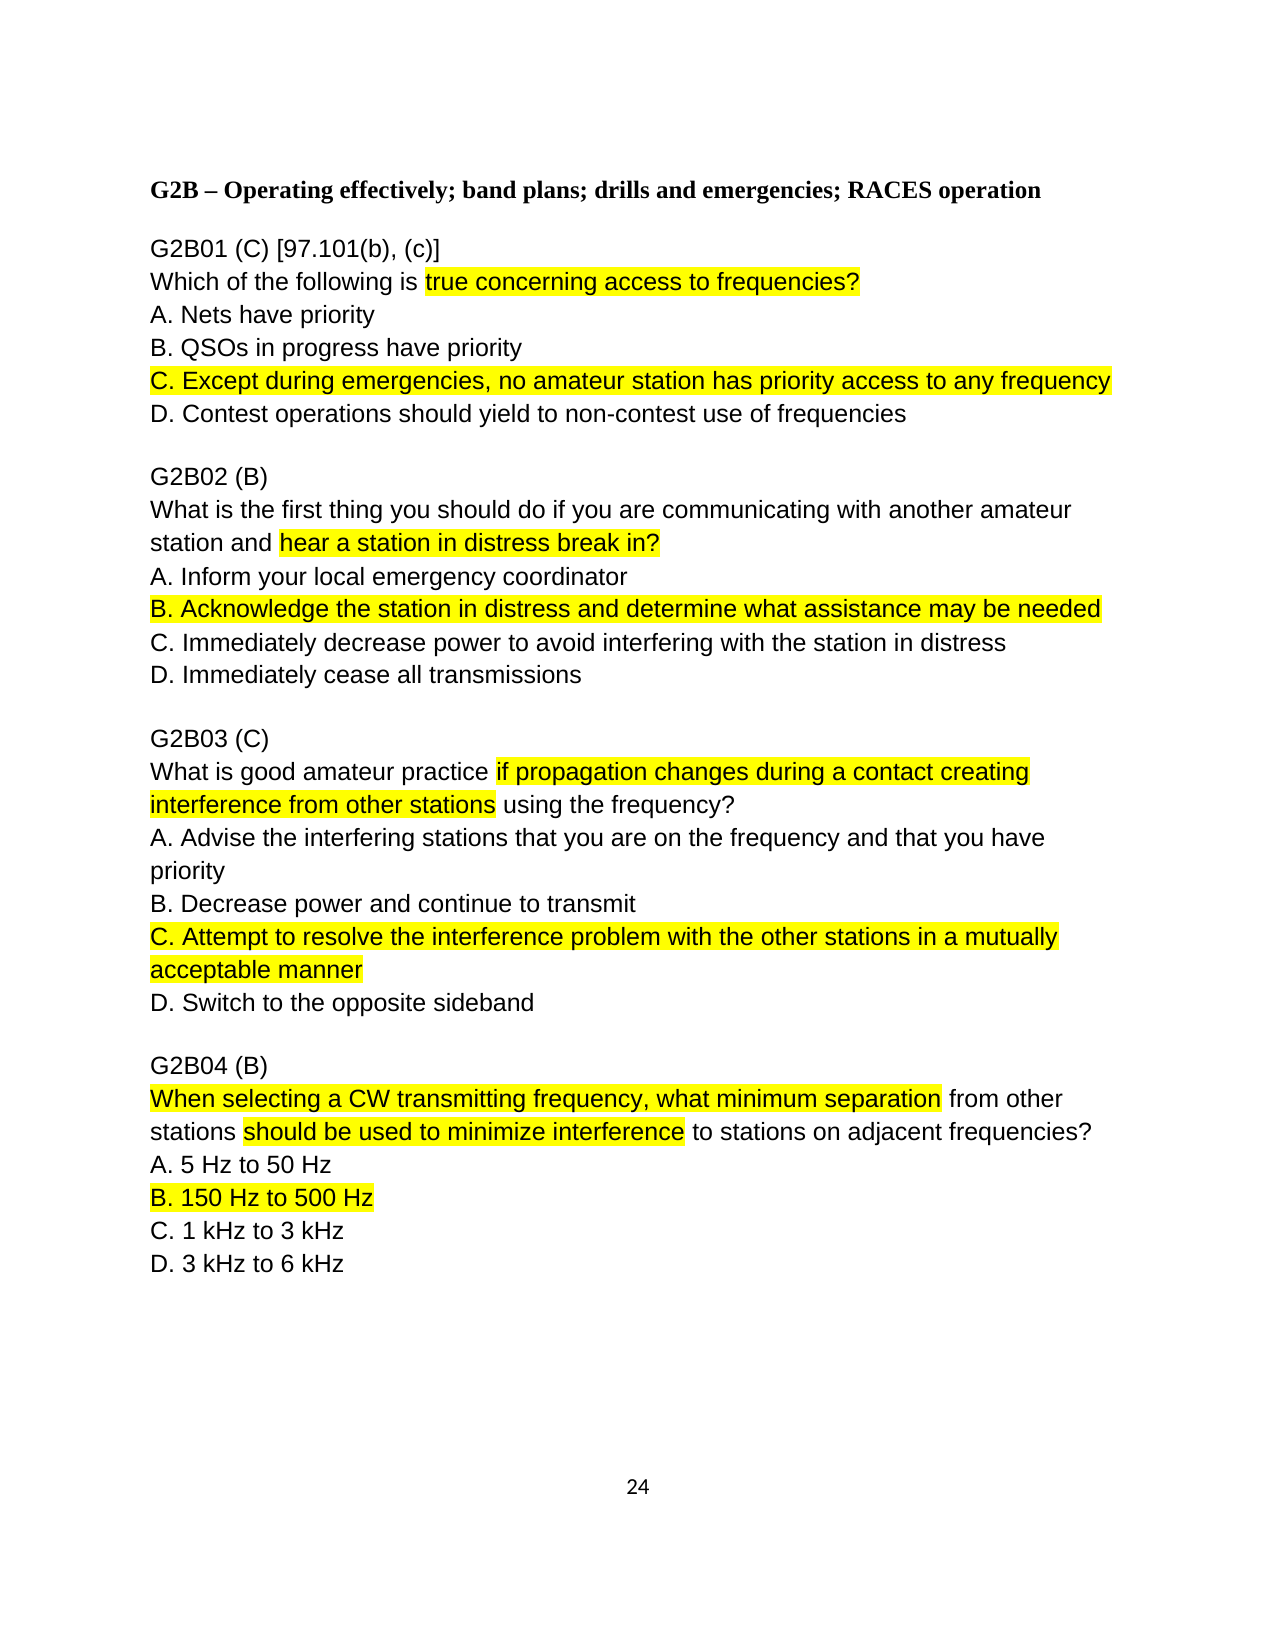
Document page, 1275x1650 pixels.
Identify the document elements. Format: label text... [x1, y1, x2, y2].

text G2B03 (C) What is good amateur practice if propagation changes during a contact creating interference from other stations using the frequency? A. Advise the interfering stations that you are on the frequency and that you have priority B. Decrease power and continue to transmit C. Attempt to resolve the interference problem with the other stations in a mutually acceptable manner D. Switch to the opposite sideband [150, 723, 1125, 1016]
text G2B02 (B) What is the first thing you should do if you are communicating with another amateur station and hear a station in distress break in? A. Inform your local emergency coordinator B. Acknowledge the station in distress and determine what assistance may be needed C. Immediately decrease power to avoid interfering with the station in distress D. Immediately cease all transmissions [150, 462, 1125, 689]
subtitle G2B – Operating effectively; band plans; drills and emergencies; RACES operation [150, 176, 1125, 204]
text G2B01 (C) [97.101(b), (c)] Which of the following is true concerning access to frequencies? A. Nets have priority B. QSOs in progress have priority C. Except during emergencies, no amateur station has priority access to any frequency D. Contest operations should yield to non-contest use of frequencies [150, 234, 1125, 428]
text G2B04 (B) When selecting a CW transmitting frequency, what minimum separation from other stations should be used to minimize interference to stations on adjacent frequencies? A. 5 Hz to 50 Hz B. 150 Hz to 500 Hz C. 1 kHz to 3 kHz D. 3 kHz to 6 kHz [150, 1051, 1125, 1278]
